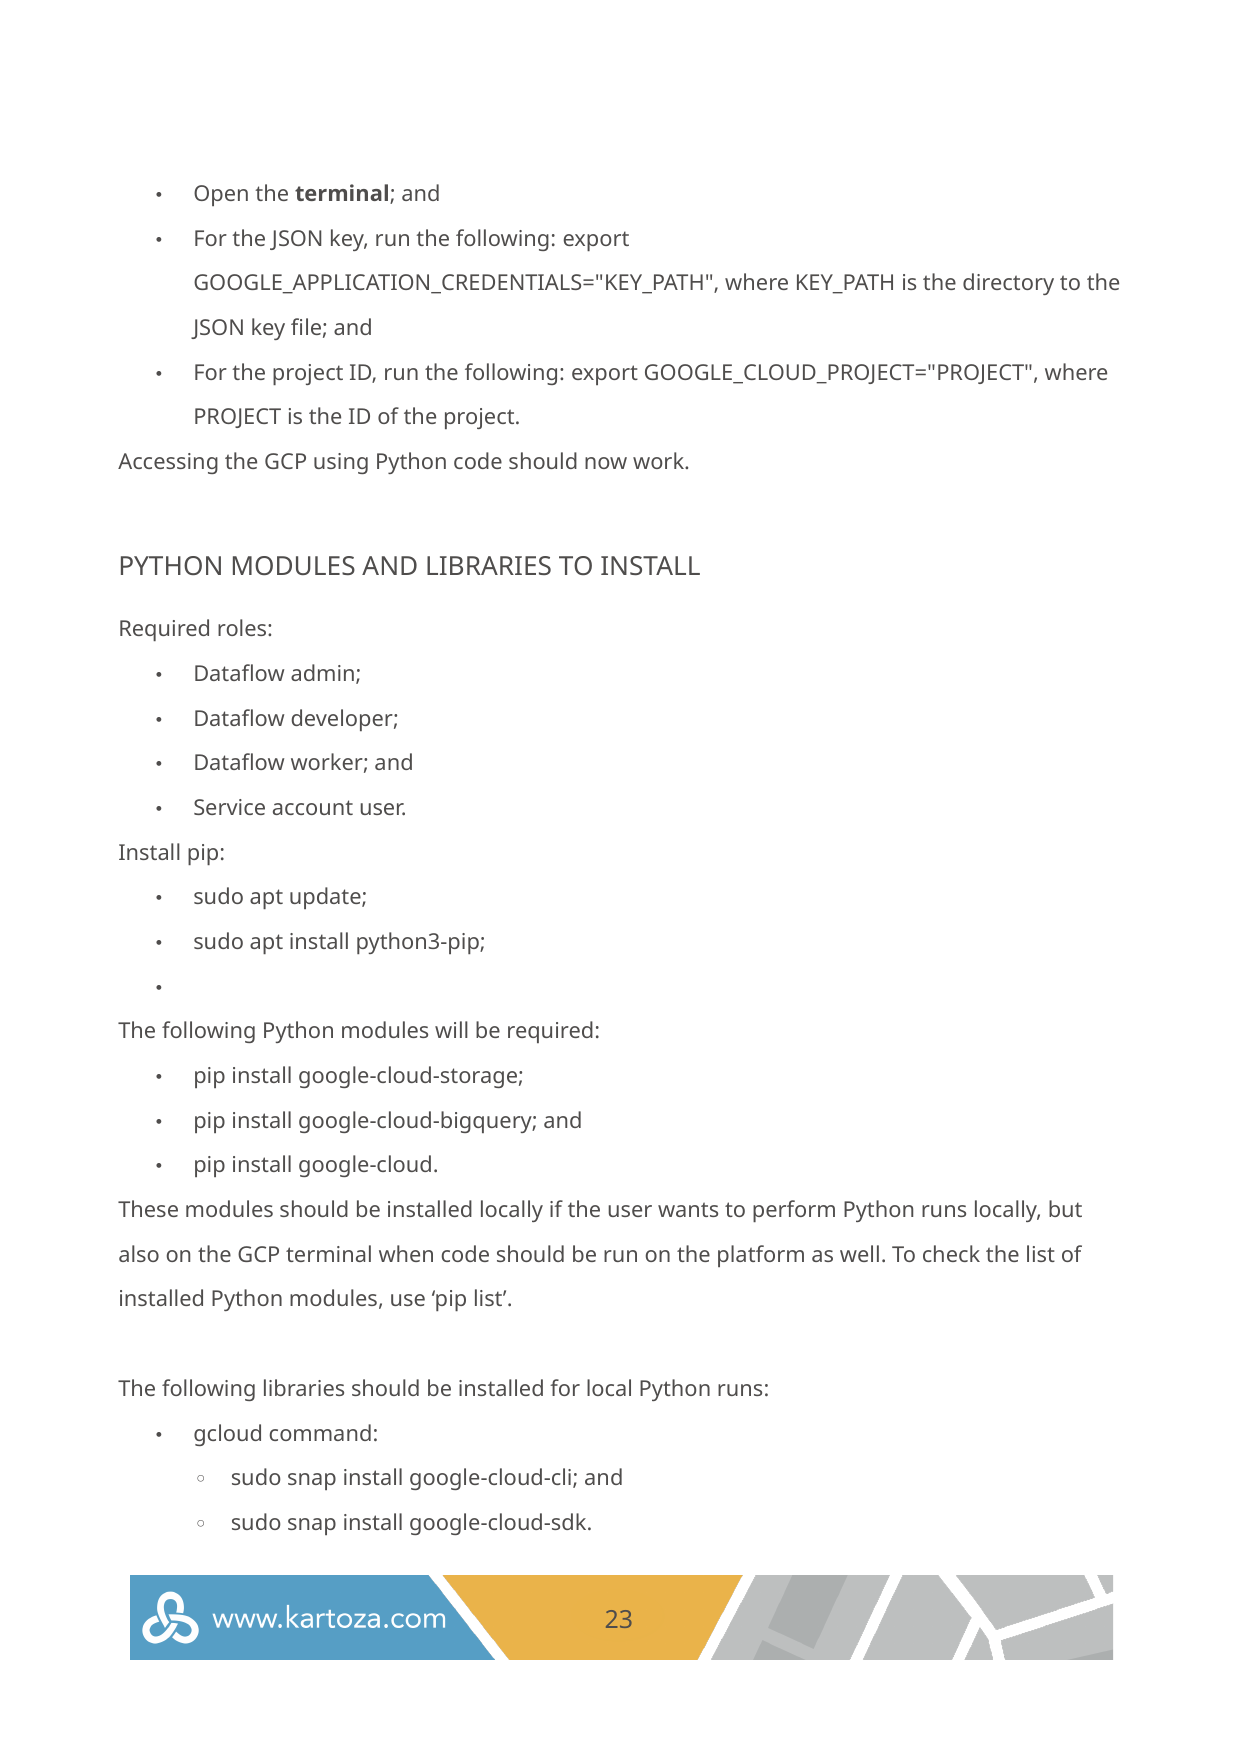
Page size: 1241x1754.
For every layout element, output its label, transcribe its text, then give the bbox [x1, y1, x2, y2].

list gcloud command: [156, 1417, 1122, 1447]
list sudo snap install google-cloud-cli; and [193, 1462, 1122, 1492]
list pip install google-cloud-storage; [156, 1060, 1122, 1090]
list pip install google-cloud. [156, 1149, 1122, 1179]
subtitle Python modules and libraries to install [118, 547, 1122, 583]
list pip install google-cloud-bigquery; and [156, 1105, 1122, 1134]
text Accessing the GCP using Python code should now work. [118, 446, 1122, 476]
list For the JSON key, run the following: export GOOGLE_APPLICATION_CREDENTIALS="KEY_PATH", where KEY_PATH is the directory to the JSON key file; and [156, 223, 1122, 342]
list For the project ID, run the following: export GOOGLE_CLOUD_PROJECT="PROJECT", where PROJECT is the ID of the project. [156, 357, 1122, 431]
list Dataflow worker; and [156, 747, 1122, 777]
text These modules should be installed locally if the user wants to perform Python runs locally, but also on the GCP terminal when code should be run on the platform as well. To check the list of installed Python modules, use ‘pip list’. [118, 1194, 1122, 1313]
list sudo apt install python3-pip; [156, 926, 1122, 956]
list Dataflow admin; [156, 658, 1122, 688]
text The following libraries should be installed for local Python runs: [118, 1373, 1122, 1403]
list Open the terminal; and [156, 178, 1122, 208]
text Install pip: [118, 837, 1122, 866]
list sudo snap install google-cloud-sdk. [193, 1507, 1122, 1537]
list Service account user. [156, 792, 1122, 822]
text The following Python modules will be required: [118, 1015, 1122, 1045]
text Required roles: [118, 613, 1122, 643]
list Dataflow developer; [156, 702, 1122, 732]
picture [130, 1575, 1114, 1660]
list sudo apt update; [156, 881, 1122, 911]
